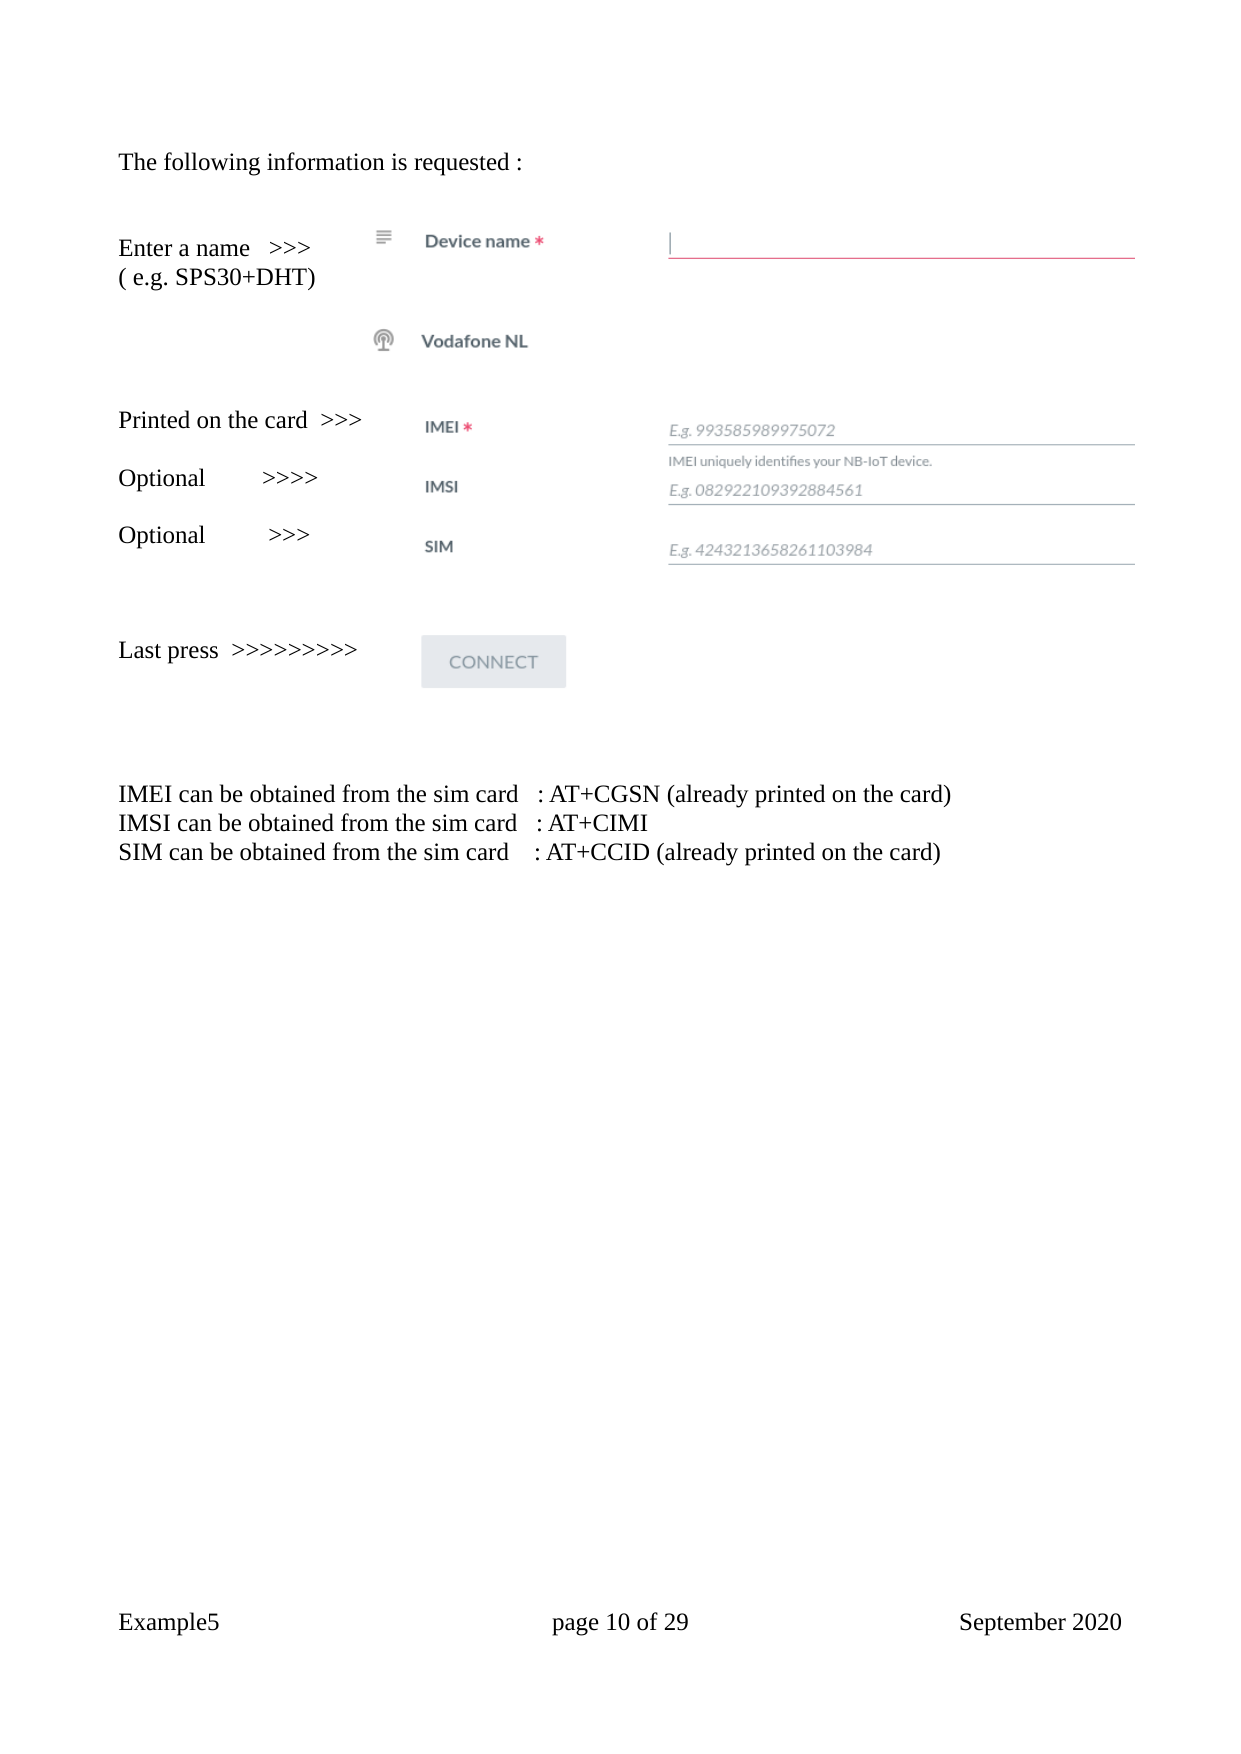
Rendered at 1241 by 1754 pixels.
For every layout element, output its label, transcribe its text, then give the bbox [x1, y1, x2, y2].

text IMSI can be obtained from the sim card : AT+CIMI [118, 808, 1122, 837]
picture [364, 213, 1135, 718]
text Optional >>> [118, 521, 364, 549]
text Printed on the card >>> [118, 406, 364, 434]
text Last press >>>>>>>>> [118, 636, 364, 664]
text Enter a name >>> [118, 233, 364, 262]
text Optional >>>> [118, 463, 364, 492]
text The following information is requested : [118, 147, 1122, 176]
text ( e.g. SPS30+DHT) [118, 262, 364, 291]
text IMEI can be obtained from the sim card : AT+CGSN (already printed on the card) [118, 779, 1122, 808]
text SIM can be obtained from the sim card : AT+CCID (already printed on the card) [118, 837, 1122, 866]
